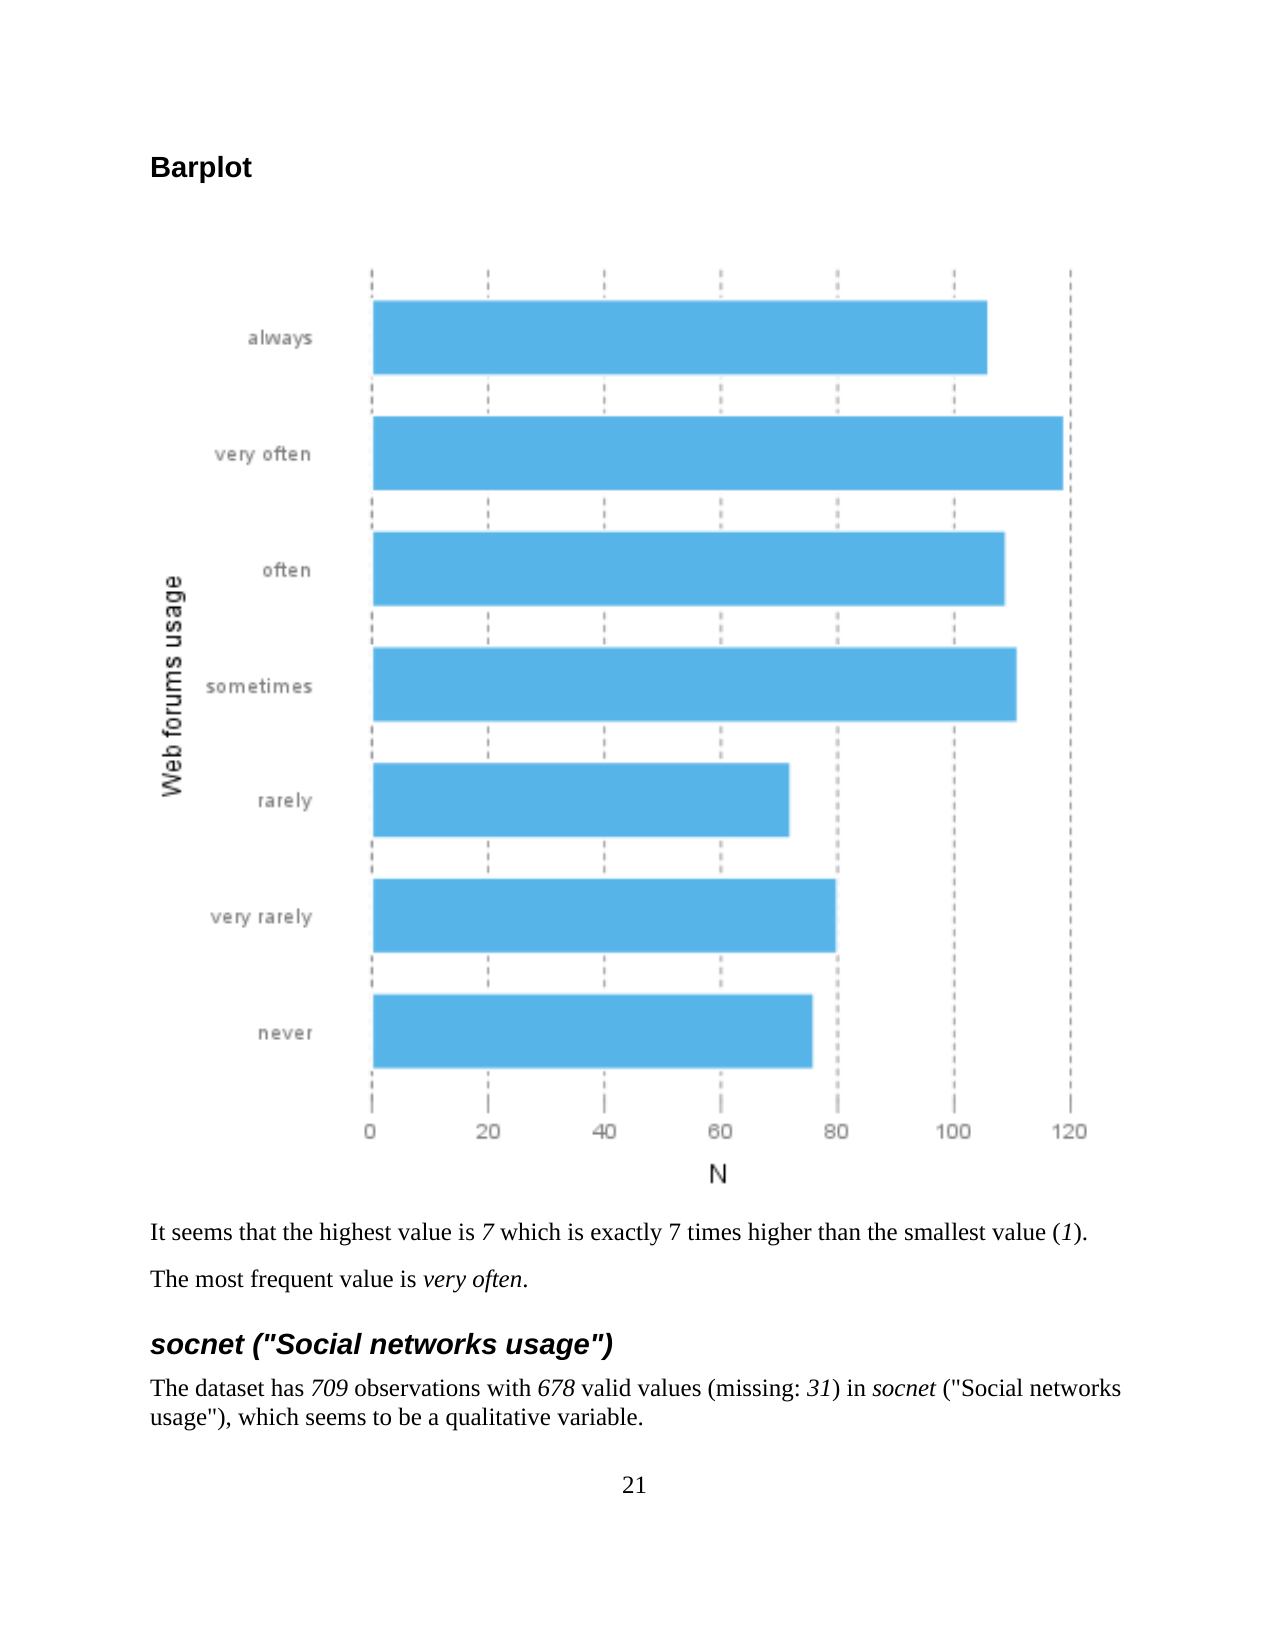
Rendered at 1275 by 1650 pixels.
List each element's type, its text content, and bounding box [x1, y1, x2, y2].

subtitle Barplot [150, 150, 1125, 183]
text The most frequent value is very often. [150, 1264, 1125, 1293]
subtitle socnet ("Social networks usage") [150, 1327, 1125, 1360]
text The dataset has 709 observations with 678 valid values (missing: 31) in socnet ("Social networks usage"), which seems to be a qualitative variable. [150, 1373, 1125, 1430]
picture [150, 196, 1163, 1209]
text It seems that the highest value is 7 which is exactly 7 times higher than the smallest value (1). [150, 1217, 1125, 1246]
